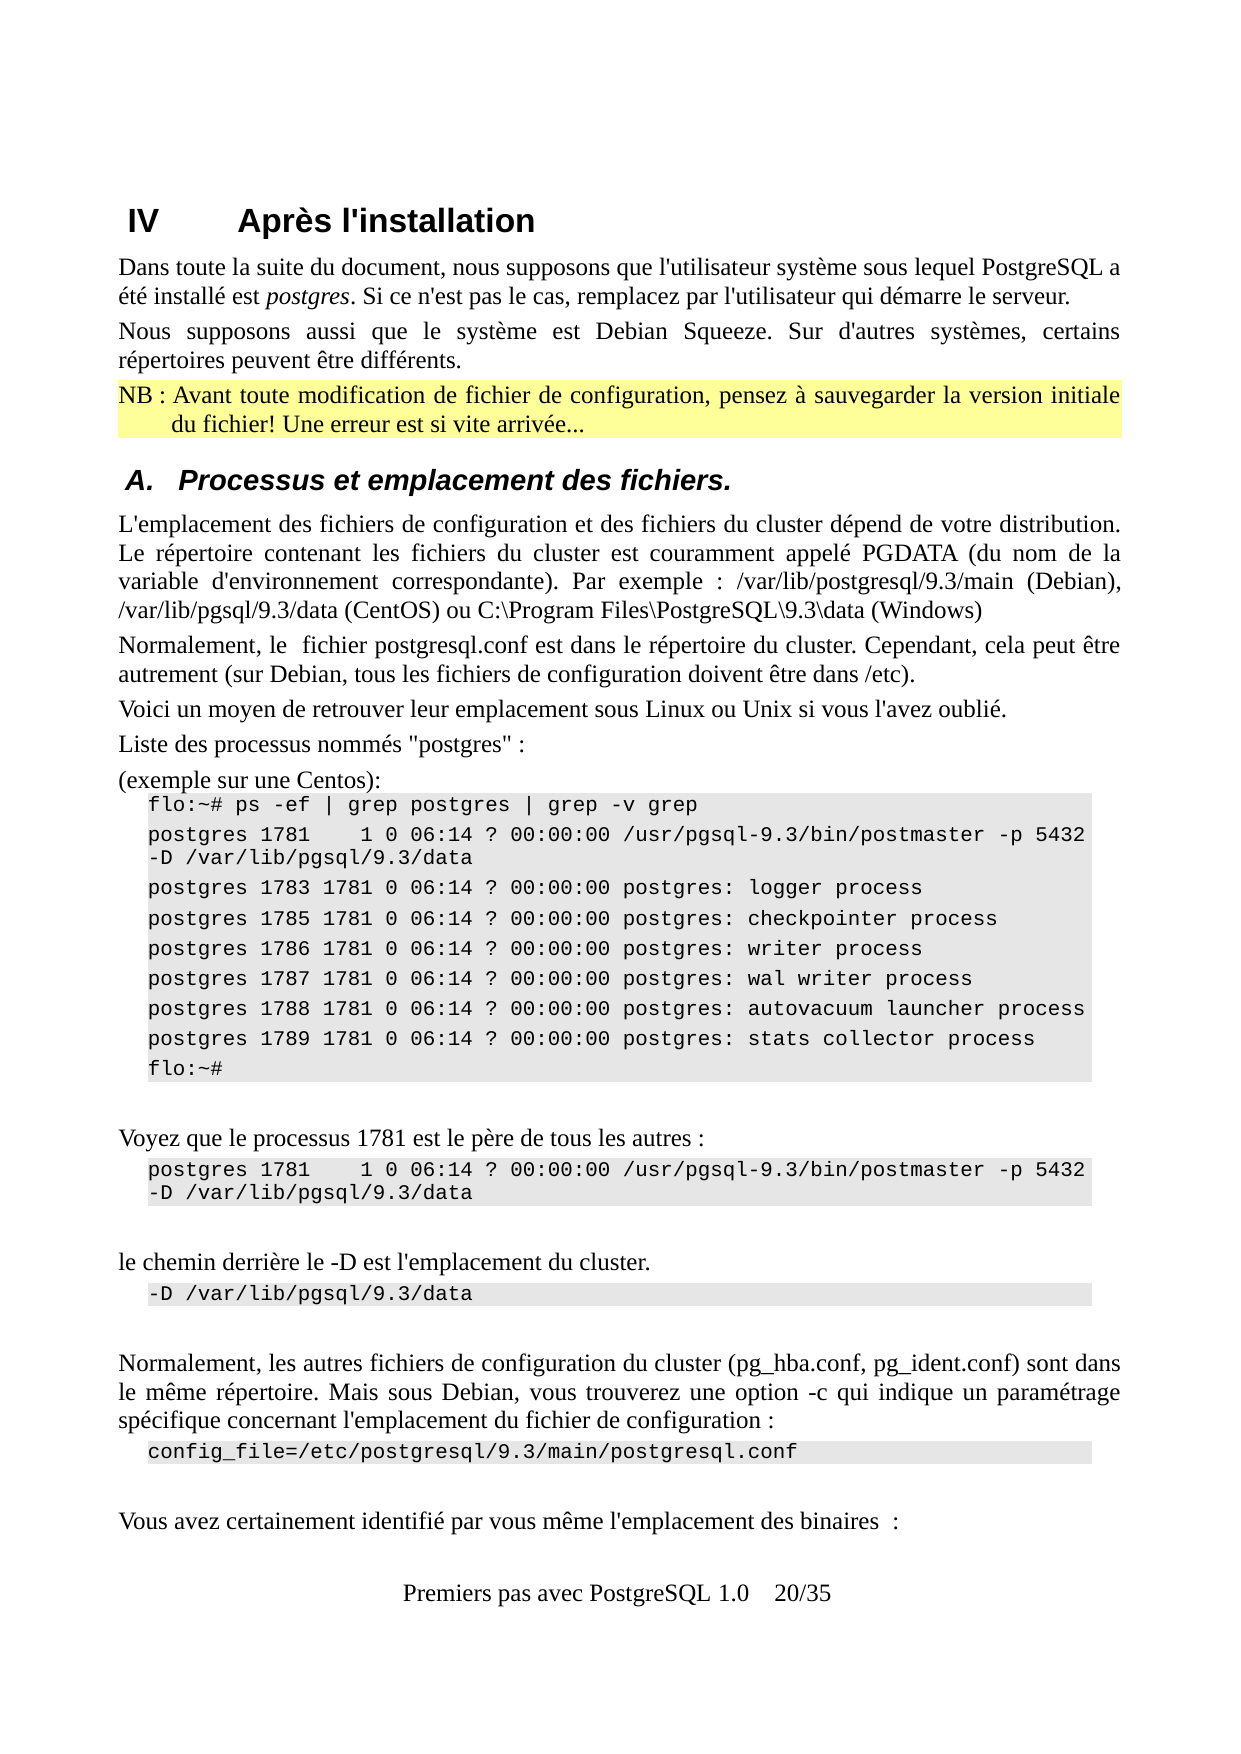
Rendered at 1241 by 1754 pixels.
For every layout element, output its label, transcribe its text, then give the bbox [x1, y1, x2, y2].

text Liste des processus nommés "postgres" : [118, 729, 1122, 758]
text Normalement, les autres fichiers de configuration du cluster (pg_hba.conf, pg_ident.conf) sont dans le même répertoire. Mais sous Debian, vous trouverez une option -c qui indique un paramétrage spécifique concernant l'emplacement du fichier de configuration : [118, 1348, 1122, 1434]
text le chemin derrière le -D est l'emplacement du cluster. [118, 1247, 1122, 1276]
subtitle Processus et emplacement des fichiers. [118, 463, 1122, 496]
text config_file=/etc/postgresql/9.3/main/postgresql.conf [148, 1441, 1092, 1464]
text flo:~# [148, 1058, 1092, 1082]
text postgres 1781 1 0 06:14 ? 00:00:00 /usr/pgsql-9.3/bin/postmaster -p 5432 -D /var/lib/pgsql/9.3/data [148, 1158, 1092, 1206]
text postgres 1785 1781 0 06:14 ? 00:00:00 postgres: checkpointer process [148, 907, 1092, 931]
list Avant toute modification de fichier de configuration, pensez à sauvegarder la version initiale du fichier! Une erreur est si vite arrivée... [118, 380, 1122, 438]
text postgres 1788 1781 0 06:14 ? 00:00:00 postgres: autovacuum launcher process [148, 998, 1092, 1021]
text postgres 1789 1781 0 06:14 ? 00:00:00 postgres: stats collector process [148, 1028, 1092, 1052]
text flo:~# ps -ef | grep postgres | grep -v grep [148, 793, 1092, 817]
text L'emplacement des fichiers de configuration et des fichiers du cluster dépend de votre distribution. Le répertoire contenant les fichiers du cluster est couramment appelé PGDATA (du nom de la variable d'environnement correspondante). Par exemple : /var/lib/postgresql/9.3/main (Debian), /var/lib/pgsql/9.3/data (CentOS) ou C:\Program Files\PostgreSQL\9.3\data (Windows) [118, 509, 1122, 624]
text Voici un moyen de retrouver leur emplacement sous Linux ou Unix si vous l'avez oublié. [118, 694, 1122, 723]
text postgres 1783 1781 0 06:14 ? 00:00:00 postgres: logger process [148, 877, 1092, 901]
text Vous avez certainement identifié par vous même l'emplacement des binaires : [118, 1506, 1122, 1535]
subtitle Après l'installation [118, 201, 1122, 240]
text Dans toute la suite du document, nous supposons que l'utilisateur système sous lequel PostgreSQL a été installé est postgres. Si ce n'est pas le cas, remplacez par l'utilisateur qui démarre le serveur. [118, 252, 1122, 310]
text (exemple sur une Centos): [118, 765, 1122, 793]
text postgres 1786 1781 0 06:14 ? 00:00:00 postgres: writer process [148, 938, 1092, 961]
text Normalement, le fichier postgresql.conf est dans le répertoire du cluster. Cependant, cela peut être autrement (sur Debian, tous les fichiers de configuration doivent être dans /etc). [118, 630, 1122, 688]
text postgres 1787 1781 0 06:14 ? 00:00:00 postgres: wal writer process [148, 968, 1092, 991]
text Nous supposons aussi que le système est Debian Squeeze. Sur d'autres systèmes, certains répertoires peuvent être différents. [118, 316, 1122, 374]
text Voyez que le processus 1781 est le père de tous les autres : [118, 1123, 1122, 1152]
text -D /var/lib/pgsql/9.3/data [148, 1283, 1092, 1306]
text postgres 1781 1 0 06:14 ? 00:00:00 /usr/pgsql-9.3/bin/postmaster -p 5432 -D /var/lib/pgsql/9.3/data [148, 824, 1092, 871]
